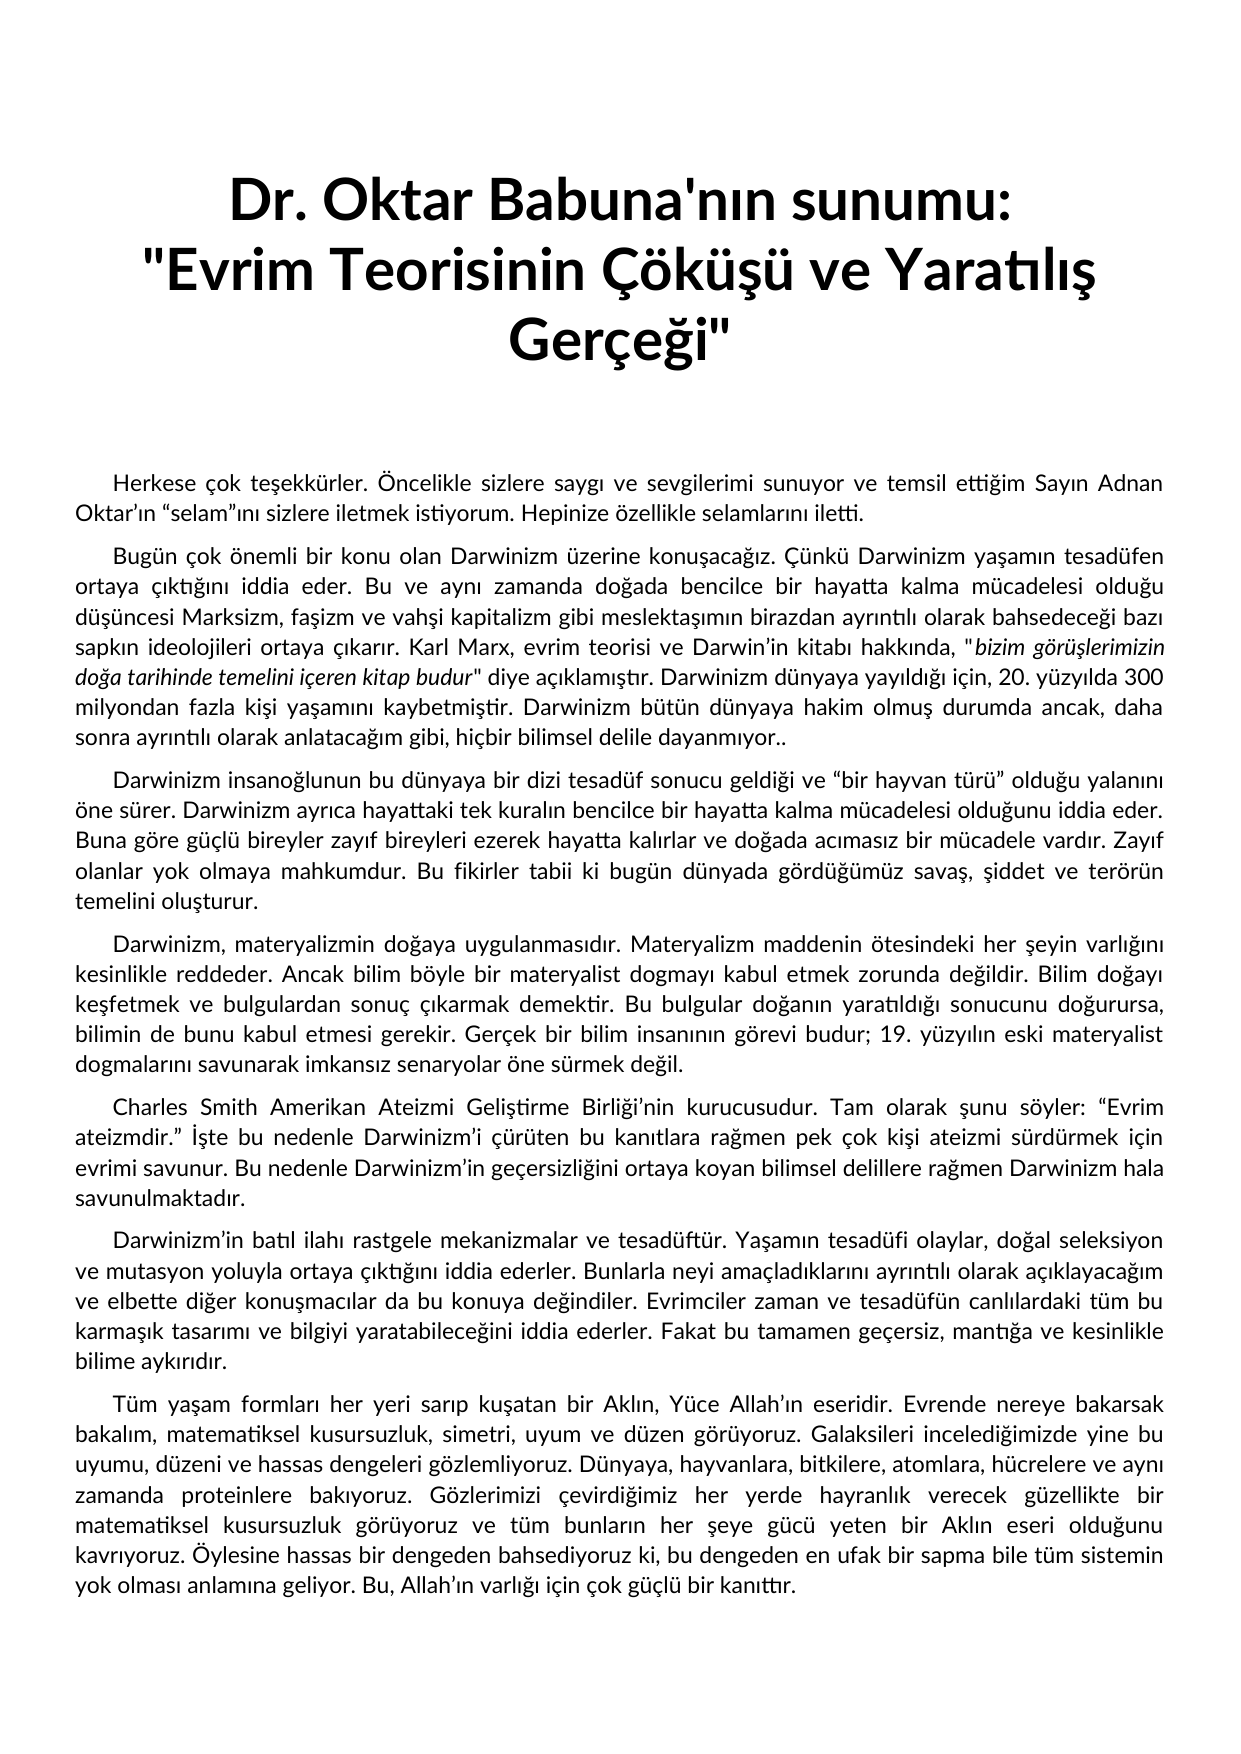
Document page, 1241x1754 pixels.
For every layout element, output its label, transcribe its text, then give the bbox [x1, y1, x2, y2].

text Tüm yaşam formları her yeri sarıp kuşatan bir Aklın, Yüce Allah’ın eseridir. Evrende nereye bakarsak bakalım, matematiksel kusursuzluk, simetri, uyum ve düzen görüyoruz. Galaksileri incelediğimizde yine bu uyumu, düzeni ve hassas dengeleri gözlemliyoruz. Dünyaya, hayvanlara, bitkilere, atomlara, hücrelere ve aynı zamanda proteinlere bakıyoruz. Gözlerimizi çevirdiğimiz her yerde hayranlık verecek güzellikte bir matematiksel kusursuzluk görüyoruz ve tüm bunların her şeye gücü yeten bir Aklın eseri olduğunu kavrıyoruz. Öylesine hassas bir dengeden bahsediyoruz ki, bu dengeden en ufak bir sapma bile tüm sistemin yok olması anlamına geliyor. Bu, Allah’ın varlığı için çok güçlü bir kanıttır. [75, 1390, 1165, 1599]
text Herkese çok teşekkürler. Öncelikle sizlere saygı ve sevgilerimi sunuyor ve temsil ettiğim Sayın Adnan Oktar’ın “selam”ını sizlere iletmek istiyorum. Hepinize özellikle selamlarını iletti. [75, 469, 1165, 527]
text Darwinizm’in batıl ilahı rastgele mekanizmalar ve tesadüftür. Yaşamın tesadüfi olaylar, doğal seleksiyon ve mutasyon yoluyla ortaya çıktığını iddia ederler. Bunlarla neyi amaçladıklarını ayrıntılı olarak açıklayacağım ve elbette diğer konuşmacılar da bu konuya değindiler. Evrimciler zaman ve tesadüfün canlılardaki tüm bu karmaşık tasarımı ve bilgiyi yaratabileceğini iddia ederler. Fakat bu tamamen geçersiz, mantığa ve kesinlikle bilime aykırıdır. [75, 1226, 1165, 1375]
text Bugün çok önemli bir konu olan Darwinizm üzerine konuşacağız. Çünkü Darwinizm yaşamın tesadüfen ortaya çıktığını iddia eder. Bu ve aynı zamanda doğada bencilce bir hayatta kalma mücadelesi olduğu düşüncesi Marksizm, faşizm ve vahşi kapitalizm gibi meslektaşımın birazdan ayrıntılı olarak bahsedeceği bazı sapkın ideolojileri ortaya çıkarır. Karl Marx, evrim teorisi ve Darwin’in kitabı hakkında, "bizim görüşlerimizin doğa tarihinde temelini içeren kitap budur" diye açıklamıştır. Darwinizm dünyaya yayıldığı için, 20. yüzyılda 300 milyondan fazla kişi yaşamını kaybetmiştir. Darwinizm bütün dünyaya hakim olmuş durumda ancak, daha sonra ayrıntılı olarak anlatacağım gibi, hiçbir bilimsel delile dayanmıyor.. [75, 542, 1165, 751]
text Charles Smith Amerikan Ateizmi Geliştirme Birliği’nin kurucusudur. Tam olarak şunu söyler: “Evrim ateizmdir.” İşte bu nedenle Darwinizm’i çürüten bu kanıtlara rağmen pek çok kişi ateizmi sürdürmek için evrimi savunur. Bu nedenle Darwinizm’in geçersizliğini ortaya koyan bilimsel delillere rağmen Darwinizm hala savunulmaktadır. [75, 1093, 1165, 1211]
text Darwinizm insanoğlunun bu dünyaya bir dizi tesadüf sonucu geldiği ve “bir hayvan türü” olduğu yalanını öne sürer. Darwinizm ayrıca hayattaki tek kuralın bencilce bir hayatta kalma mücadelesi olduğunu iddia eder. Buna göre güçlü bireyler zayıf bireyleri ezerek hayatta kalırlar ve doğada acımasız bir mücadele vardır. Zayıf olanlar yok olmaya mahkumdur. Bu fikirler tabii ki bugün dünyada gördüğümüz savaş, şiddet ve terörün temelini oluşturur. [75, 766, 1165, 914]
text Darwinizm, materyalizmin doğaya uygulanmasıdır. Materyalizm maddenin ötesindeki her şeyin varlığını kesinlikle reddeder. Ancak bilim böyle bir materyalist dogmayı kabul etmek zorunda değildir. Bilim doğayı keşfetmek ve bulgulardan sonuç çıkarmak demektir. Bu bulgular doğanın yaratıldığı sonucunu doğurursa, bilimin de bunu kabul etmesi gerekir. Gerçek bir bilim insanının görevi budur; 19. yüzyılın eski materyalist dogmalarını savunarak imkansız senaryolar öne sürmek değil. [75, 929, 1165, 1078]
subtitle Dr. Oktar Babuna'nın sunumu: "Evrim Teorisinin Çöküşü ve Yaratılış Gerçeği" [75, 162, 1165, 372]
